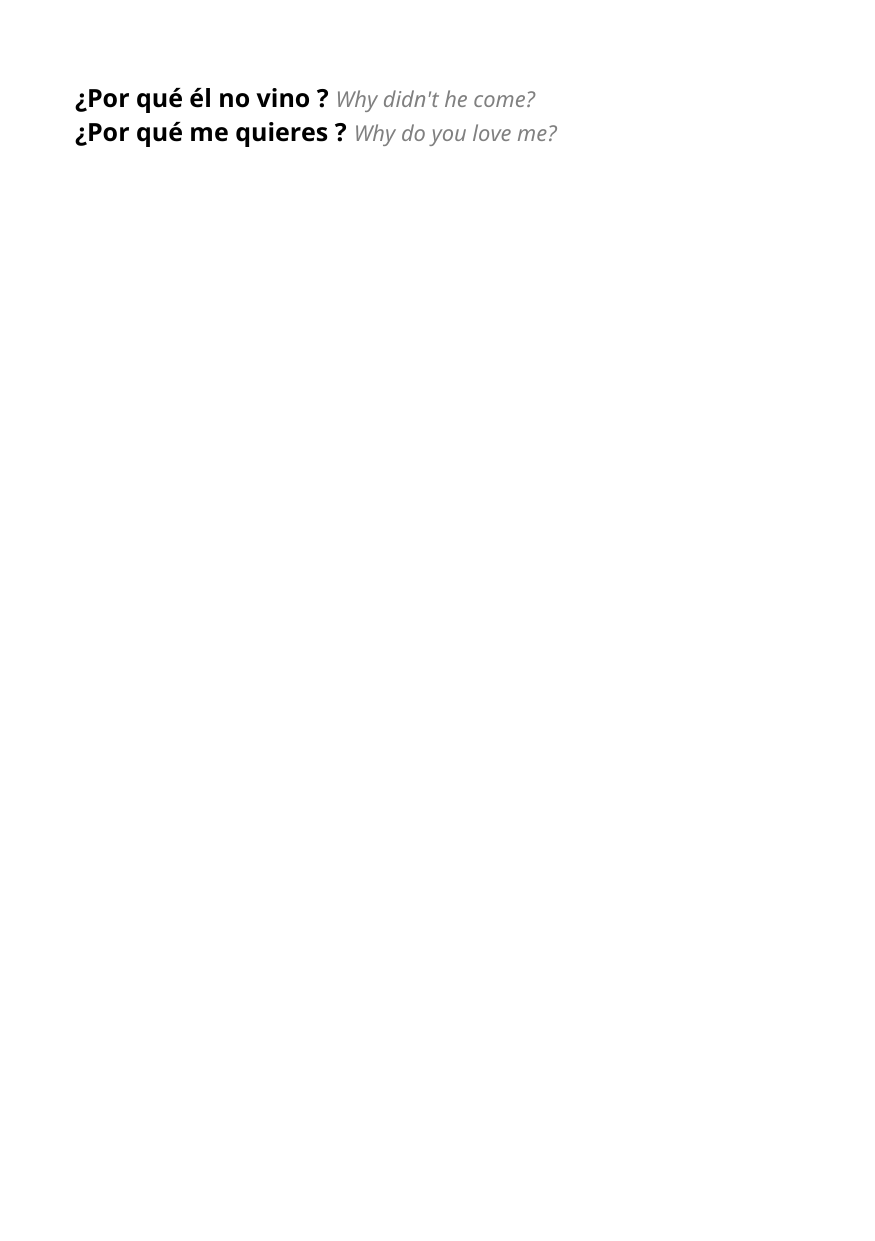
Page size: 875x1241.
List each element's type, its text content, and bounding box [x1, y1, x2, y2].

text ¿Por qué me quieres ? Why do you love me? [75, 115, 799, 149]
text ¿Por qué él no vino ? Why didn't he come? [75, 81, 799, 115]
